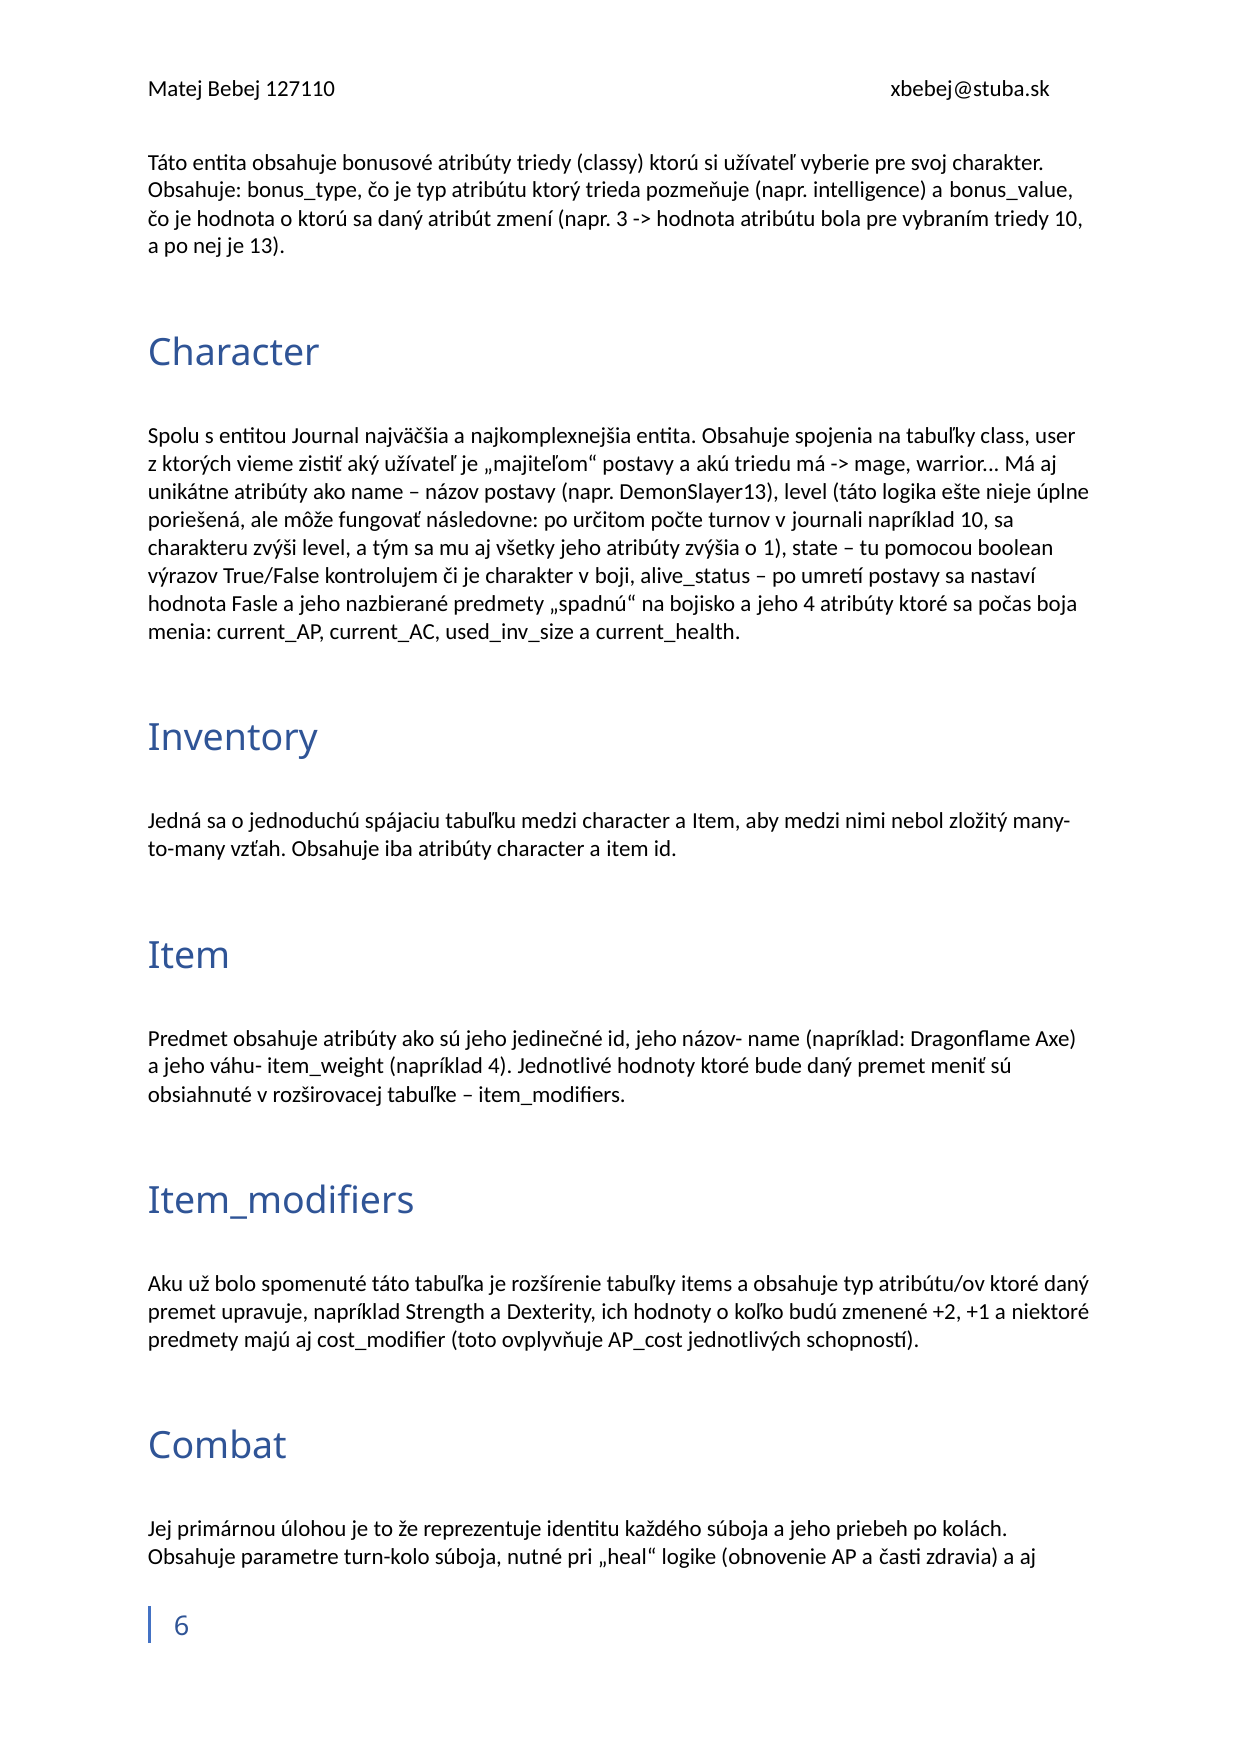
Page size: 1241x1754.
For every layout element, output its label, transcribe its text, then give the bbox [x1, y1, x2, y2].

text Jej primárnou úlohou je to že reprezentuje identitu každého súboja a jeho priebeh po kolách. Obsahuje parametre turn-kolo súboja, nutné pri „heal“ logike (obnovenie AP a časti zdravia) a aj [148, 1514, 1093, 1570]
subtitle Combat [148, 1418, 1093, 1469]
subtitle Character [148, 325, 1093, 376]
text Jedná sa o jednoduchú spájaciu tabuľku medzi character a Item, aby medzi nimi nebol zložitý many-to-many vzťah. Obsahuje iba atribúty character a item id. [148, 806, 1093, 862]
text Táto entita obsahuje bonusové atribúty triedy (classy) ktorú si užívateľ vyberie pre svoj charakter. Obsahuje: bonus_type, čo je typ atribútu ktorý trieda pozmeňuje (napr. intelligence) a bonus_value, čo je hodnota o ktorú sa daný atribút zmení (napr. 3 -> hodnota atribútu bola pre vybraním triedy 10, a po nej je 13). [148, 148, 1093, 260]
text Aku už bolo spomenuté táto tabuľka je rozšírenie tabuľky items a obsahuje typ atribútu/ov ktoré daný premet upravuje, napríklad Strength a Dexterity, ich hodnoty o koľko budú zmenené +2, +1 a niektoré predmety majú aj cost_modifier (toto ovplyvňuje AP_cost jednotlivých schopností). [148, 1269, 1093, 1353]
subtitle Inventory [148, 711, 1093, 762]
text Predmet obsahuje atribúty ako sú jeho jedinečné id, jeho názov- name (napríklad: Dragonflame Axe) a jeho váhu- item_weight (napríklad 4). Jednotlivé hodnoty ktoré bude daný premet meniť sú obsiahnuté v rozširovacej tabuľke – item_modifiers. [148, 1024, 1093, 1108]
subtitle Item [148, 928, 1093, 979]
subtitle Item_modifiers [148, 1173, 1093, 1224]
text Spolu s entitou Journal najväčšia a najkomplexnejšia entita. Obsahuje spojenia na tabuľky class, user z ktorých vieme zistiť aký užívateľ je „majiteľom“ postavy a akú triedu má -> mage, warrior... Má aj unikátne atribúty ako name – názov postavy (napr. DemonSlayer13), level (táto logika ešte nieje úplne poriešená, ale môže fungovať následovne: po určitom počte turnov v journali napríklad 10, sa charakteru zvýši level, a tým sa mu aj všetky jeho atribúty zvýšia o 1), state – tu pomocou boolean výrazov True/False kontrolujem či je charakter v boji, alive_status – po umretí postavy sa nastaví hodnota Fasle a jeho nazbierané predmety „spadnú“ na bojisko a jeho 4 atribúty ktoré sa počas boja menia: current_AP, current_AC, used_inv_size a current_health. [148, 421, 1093, 645]
